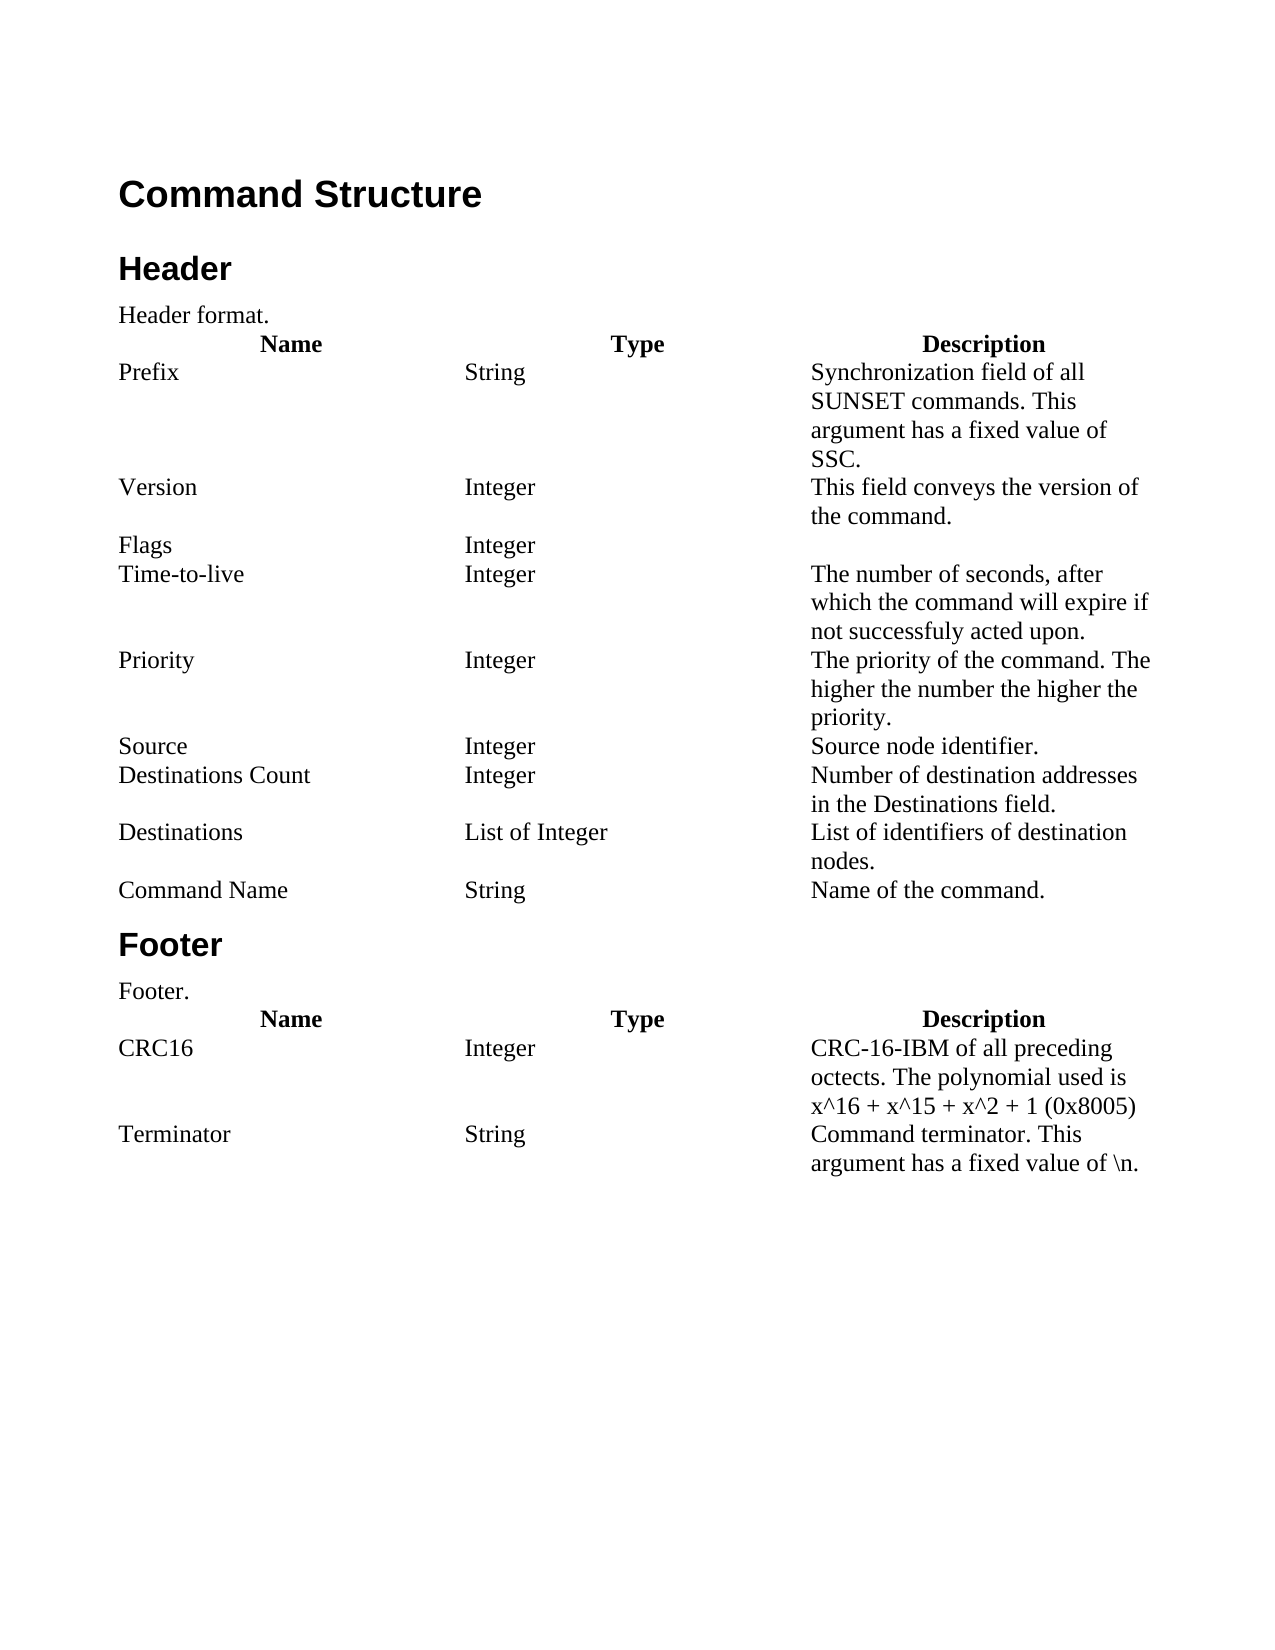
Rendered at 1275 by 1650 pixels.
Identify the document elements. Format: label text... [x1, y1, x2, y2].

table_cell This field conveys the version of the command. [811, 473, 1157, 530]
table_header Name [118, 329, 464, 357]
table_cell Number of destination addresses in the Destinations field. [811, 760, 1157, 817]
subtitle Footer [118, 924, 1157, 963]
table_cell CRC16 [118, 1033, 464, 1119]
table_cell Integer [464, 530, 811, 559]
table_cell Time-to-live [118, 559, 464, 645]
text Footer. [118, 976, 1157, 1004]
table_cell Flags [118, 530, 464, 559]
table_cell Destinations [118, 818, 464, 875]
table_header Type [464, 329, 811, 357]
table_cell [811, 530, 1157, 559]
table_header Type [464, 1005, 811, 1033]
table_cell The number of seconds, after which the command will expire if not successfuly acted upon. [811, 559, 1157, 645]
table_cell List of Integer [464, 818, 811, 875]
table_cell Integer [464, 731, 811, 760]
table_cell Source node identifier. [811, 731, 1157, 760]
text Header format. [118, 300, 1157, 329]
table_cell String [464, 875, 811, 904]
table_cell Integer [464, 645, 811, 731]
table_cell Integer [464, 559, 811, 645]
table_cell Version [118, 473, 464, 530]
table_cell Command Name [118, 875, 464, 904]
table_cell String [464, 1120, 811, 1177]
table_cell The priority of the command. The higher the number the higher the priority. [811, 645, 1157, 731]
table_cell String [464, 358, 811, 472]
table_header Description [811, 329, 1157, 357]
table_cell Command terminator. This argument has a fixed value of \n. [811, 1120, 1157, 1177]
table_cell Name of the command. [811, 875, 1157, 904]
table_cell Priority [118, 645, 464, 731]
subtitle Header [118, 249, 1157, 287]
table_cell Terminator [118, 1120, 464, 1177]
table_header Name [118, 1005, 464, 1033]
subtitle Command Structure [118, 172, 1157, 216]
table_cell Synchronization field of all SUNSET commands. This argument has a fixed value of SSC. [811, 358, 1157, 472]
table_cell CRC-16-IBM of all preceding octects. The polynomial used is x^16 + x^15 + x^2 + 1 (0x8005) [811, 1033, 1157, 1119]
table_cell Prefix [118, 358, 464, 472]
table_cell Integer [464, 760, 811, 817]
table_cell Source [118, 731, 464, 760]
table_cell Integer [464, 473, 811, 530]
table_cell Integer [464, 1033, 811, 1119]
table_cell List of identifiers of destination nodes. [811, 818, 1157, 875]
table_header Description [811, 1005, 1157, 1033]
table_cell Destinations Count [118, 760, 464, 817]
